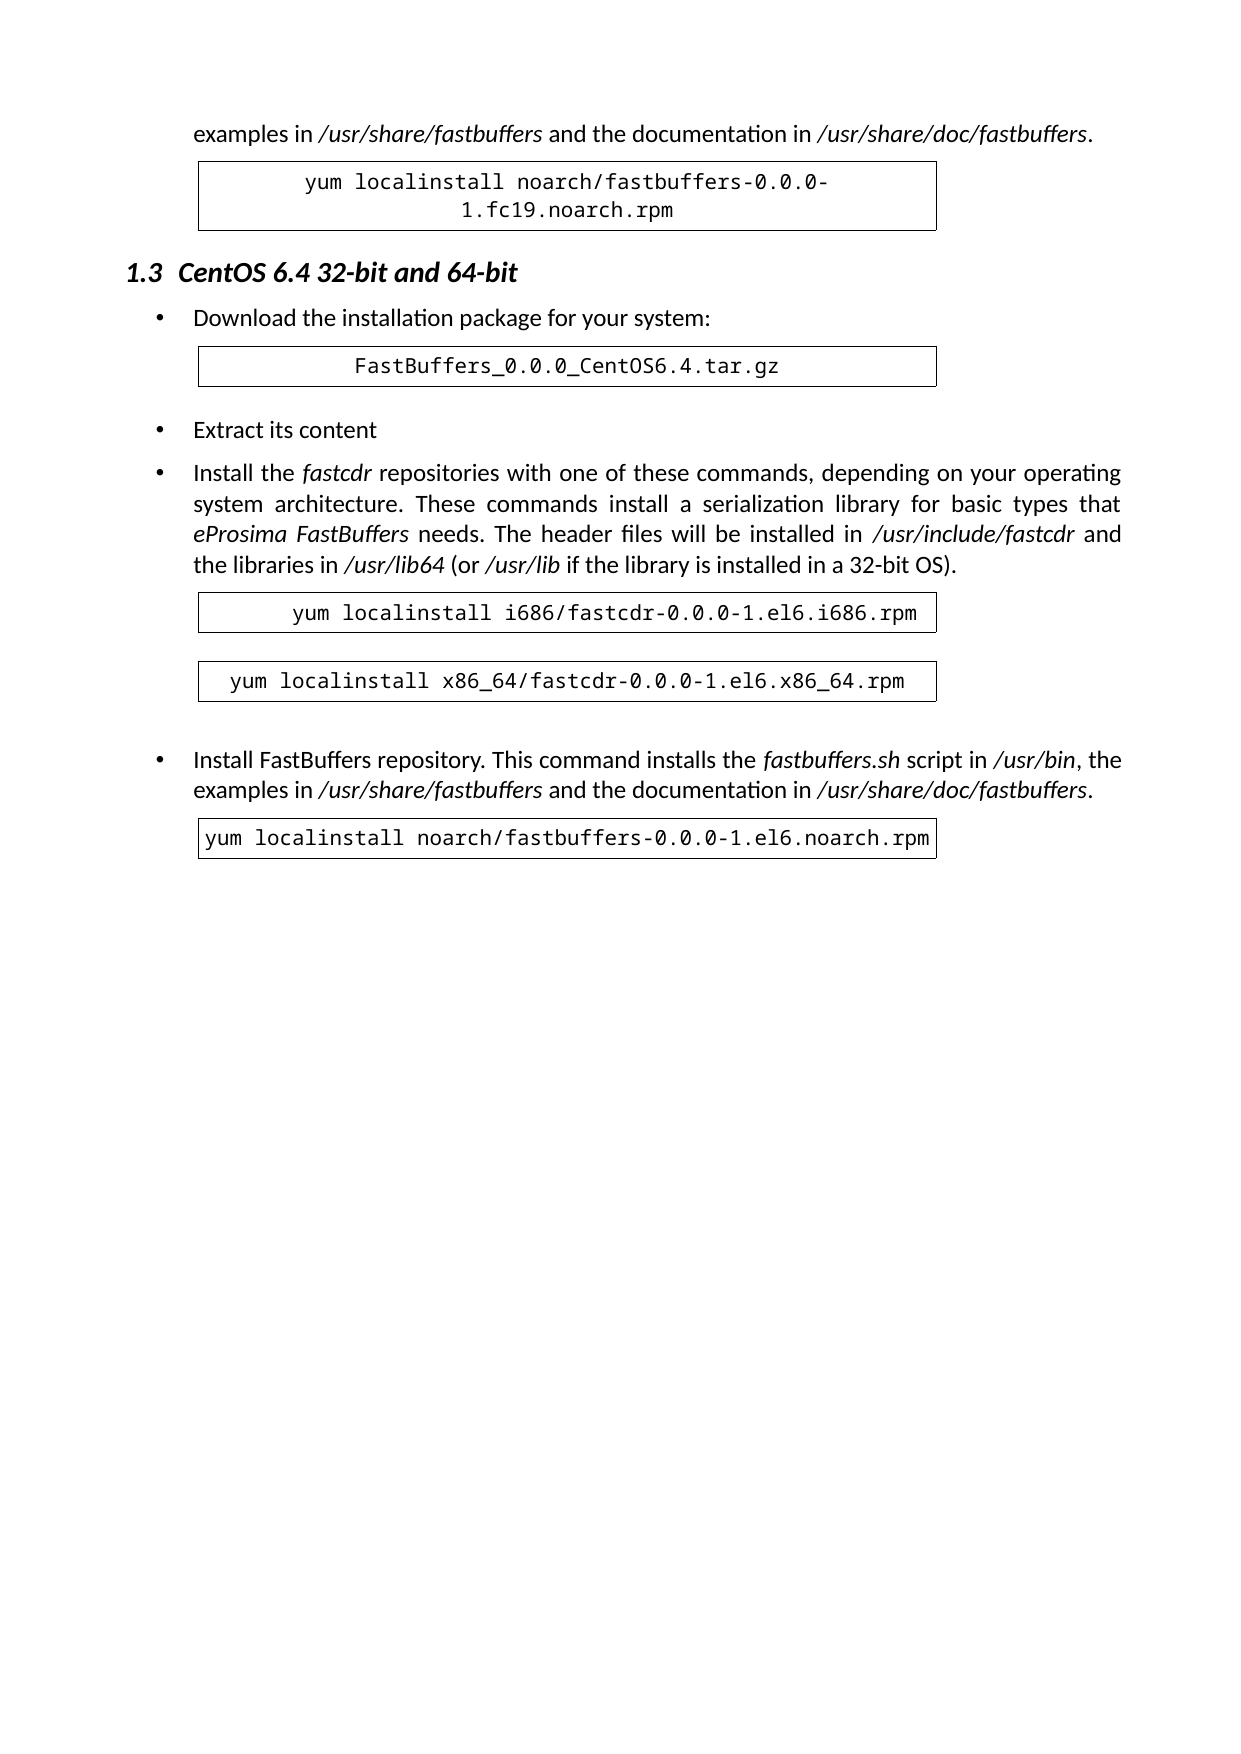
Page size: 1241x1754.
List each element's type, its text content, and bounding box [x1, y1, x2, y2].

table_header yum localinstall noarch/fastbuffers-0.0.0-1.fc19.noarch.rpm [199, 162, 936, 229]
table_header yum localinstall x86_64/fastcdr-0.0.0-1.el6.x86_64.rpm [199, 662, 936, 701]
list Download the installation package for your system: [156, 302, 1122, 333]
list Extract its content [156, 414, 1122, 445]
subtitle CentOS 6.4 32-bit and 64-bit [118, 254, 1122, 290]
list examples in /usr/share/fastbuffers and the documentation in /usr/share/doc/fastbuffers. [156, 118, 1122, 149]
list Install FastBuffers repository. This command installs the fastbuffers.sh script in /usr/bin, the examples in /usr/share/fastbuffers and the documentation in /usr/share/doc/fastbuffers. [156, 744, 1122, 805]
table_header yum localinstall noarch/fastbuffers-0.0.0-1.el6.noarch.rpm [199, 819, 936, 857]
table_header yum localinstall i686/fastcdr-0.0.0-1.el6.i686.rpm [199, 593, 936, 632]
table_header FastBuffers_0.0.0_CentOS6.4.tar.gz [199, 347, 936, 386]
list Install the fastcdr repositories with one of these commands, depending on your operating system architecture. These commands install a serialization library for basic types that eProsima FastBuffers needs. The header files will be installed in /usr/include/fastcdr and the libraries in /usr/lib64 (or /usr/lib if the library is installed in a 32-bit OS). [156, 457, 1122, 579]
